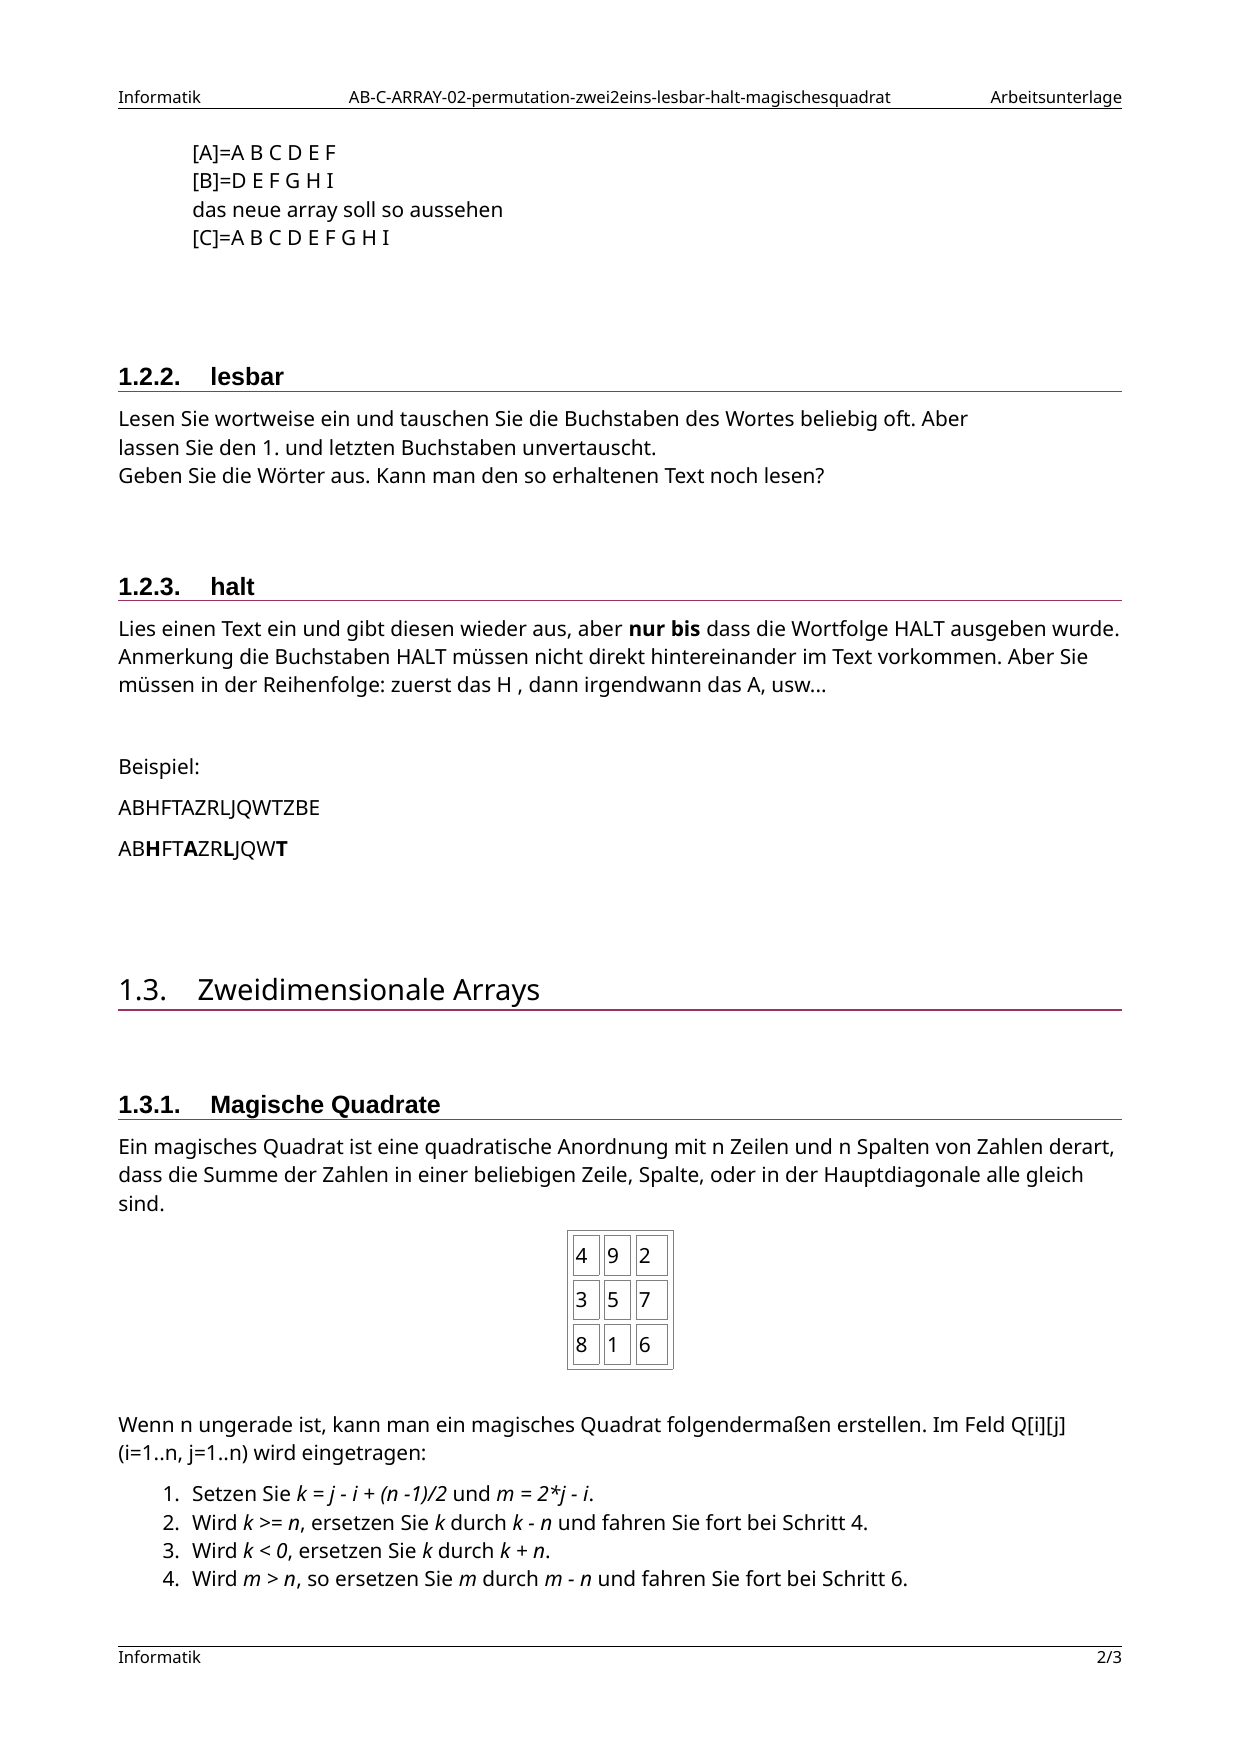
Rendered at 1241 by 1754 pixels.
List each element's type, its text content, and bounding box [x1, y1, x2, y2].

table_header 4 [570, 1231, 602, 1274]
table_cell 3 [570, 1275, 602, 1319]
table_header 9 [602, 1231, 633, 1274]
table_cell 7 [633, 1275, 670, 1319]
subtitle Zweidimensionale Arrays [118, 970, 1122, 1009]
text Lesen Sie wortweise ein und tauschen Sie die Buchstaben des Wortes beliebig oft. Aber [118, 404, 1122, 433]
text lassen Sie den 1. und letzten Buchstaben unvertauscht. [118, 433, 1122, 461]
subtitle lesbar [118, 362, 1122, 391]
table_cell 8 [570, 1319, 602, 1363]
text ABHFTAZRLJQWT [118, 834, 1122, 863]
table_cell 6 [633, 1319, 670, 1363]
text Lies einen Text ein und gibt diesen wieder aus, aber nur bis dass die Wortfolge HALT ausgeben wurde. Anmerkung die Buchstaben HALT müssen nicht direkt hintereinander im Text vorkommen. Aber Sie müssen in der Reihenfolge: zuerst das H , dann irgendwann das A, usw... [118, 614, 1122, 699]
text Geben Sie die Wörter aus. Kann man den so erhaltenen Text noch lesen? [118, 461, 1122, 489]
table_header 2 [633, 1231, 670, 1274]
subtitle halt [118, 571, 1122, 600]
text Ein magisches Quadrat ist eine quadratische Anordnung mit n Zeilen und n Spalten von Zahlen derart, dass die Summe der Zahlen in einer beliebigen Zeile, Spalte, oder in der Hauptdiagonale alle gleich sind. [118, 1132, 1122, 1217]
list Wird k >= n, ersetzen Sie k durch k - n und fahren Sie fort bei Schritt 4. [162, 1508, 1122, 1536]
text Wenn n ungerade ist, kann man ein magisches Quadrat folgendermaßen erstellen. Im Feld Q[i][j] (i=1..n, j=1..n) wird eingetragen: [118, 1410, 1122, 1467]
text [A]=A B C D E F [118, 138, 1122, 166]
text [B]=D E F G H I [118, 166, 1122, 195]
text ABHFTAZRLJQWTZBE [118, 793, 1122, 822]
text das neue array soll so aussehen [118, 195, 1122, 223]
text Beispiel: [118, 752, 1122, 781]
text [C]=A B C D E F G H I [118, 223, 1122, 252]
list Setzen Sie k = j - i + (n -1)/2 und m = 2*j - i. [162, 1479, 1122, 1508]
list Wird m > n, so ersetzen Sie m durch m - n und fahren Sie fort bei Schritt 6. [162, 1564, 1122, 1593]
table_cell 5 [602, 1275, 633, 1319]
list Wird k < 0, ersetzen Sie k durch k + n. [162, 1536, 1122, 1564]
subtitle Magische Quadrate [118, 1090, 1122, 1119]
table_cell 1 [602, 1319, 633, 1363]
